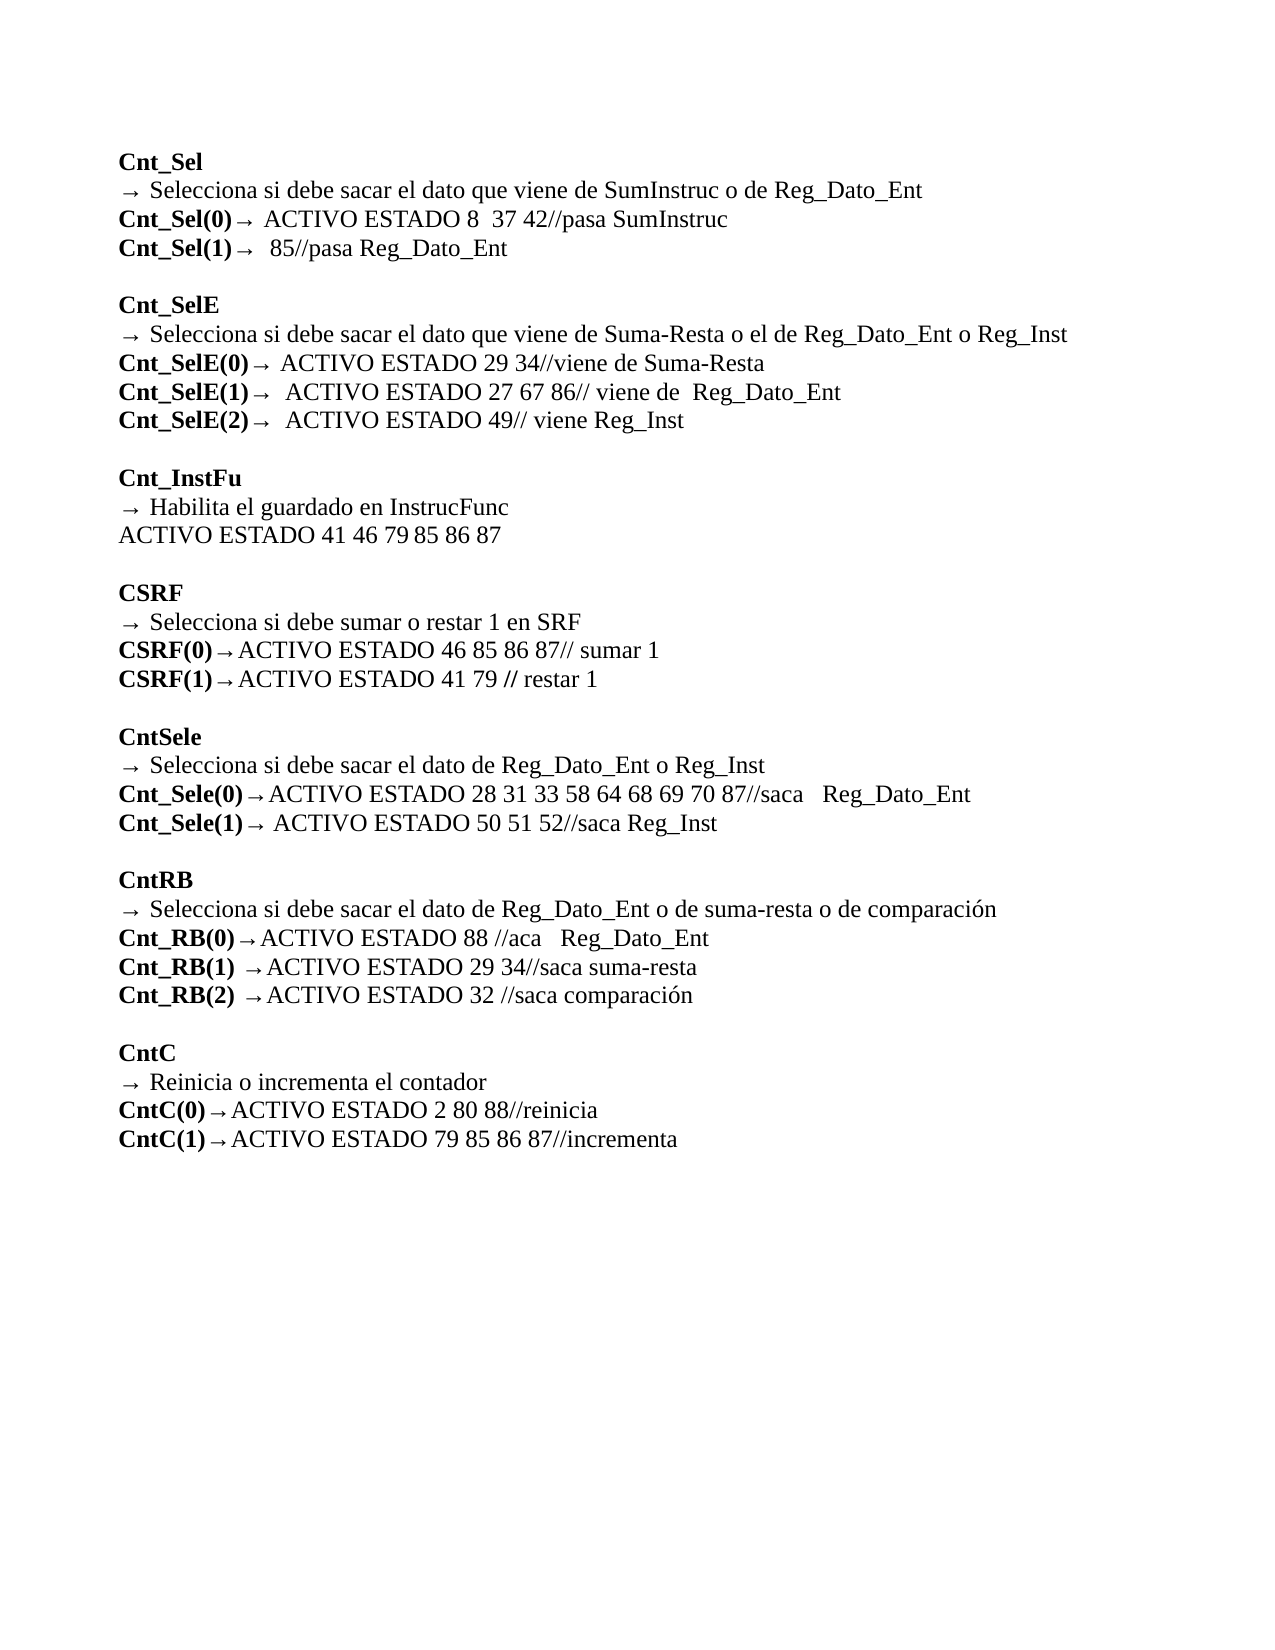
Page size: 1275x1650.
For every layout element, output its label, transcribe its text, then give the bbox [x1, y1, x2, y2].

text Cnt_InstFu [118, 463, 1157, 492]
text Cnt_Sele(1)→ ACTIVO ESTADO 50 51 52//saca Reg_Inst [118, 808, 1157, 837]
text CntC(0)→ACTIVO ESTADO 2 80 88//reinicia [118, 1096, 1157, 1124]
text ACTIVO ESTADO 41 46 79 85 86 87 [118, 521, 1157, 549]
text → Habilita el guardado en InstrucFunc [118, 492, 1157, 521]
text Cnt_SelE(2)→ ACTIVO ESTADO 49// viene Reg_Inst [118, 406, 1157, 434]
text CntC(1)→ACTIVO ESTADO 79 85 86 87//incrementa [118, 1124, 1157, 1153]
text CSRF(1)→ACTIVO ESTADO 41 79 // restar 1 [118, 664, 1157, 693]
text CntC [118, 1038, 1157, 1067]
text → Selecciona si debe sacar el dato de Reg_Dato_Ent o Reg_Inst [118, 751, 1157, 779]
text Cnt_RB(0)→ACTIVO ESTADO 88 //aca Reg_Dato_Ent [118, 923, 1157, 952]
text → Selecciona si debe sacar el dato de Reg_Dato_Ent o de suma-resta o de comparación [118, 894, 1157, 923]
text → Reinicia o incrementa el contador [118, 1067, 1157, 1096]
text Cnt_RB(1) →ACTIVO ESTADO 29 34//saca suma-resta [118, 952, 1157, 981]
text Cnt_Sel [118, 147, 1157, 176]
text CntSele [118, 722, 1157, 751]
text Cnt_RB(2) →ACTIVO ESTADO 32 //saca comparación [118, 981, 1157, 1009]
text Cnt_SelE [118, 291, 1157, 319]
text CSRF [118, 578, 1157, 607]
text Cnt_SelE(0)→ ACTIVO ESTADO 29 34//viene de Suma-Resta [118, 348, 1157, 377]
text Cnt_Sele(0)→ACTIVO ESTADO 28 31 33 58 64 68 69 70 87//saca Reg_Dato_Ent [118, 779, 1157, 808]
text Cnt_SelE(1)→ ACTIVO ESTADO 27 67 86// viene de Reg_Dato_Ent [118, 377, 1157, 406]
text → Selecciona si debe sumar o restar 1 en SRF [118, 607, 1157, 636]
text Cnt_Sel(0)→ ACTIVO ESTADO 8 37 42//pasa SumInstruc [118, 204, 1157, 233]
text CntRB [118, 866, 1157, 894]
text Cnt_Sel(1)→ 85//pasa Reg_Dato_Ent [118, 233, 1157, 262]
text → Selecciona si debe sacar el dato que viene de SumInstruc o de Reg_Dato_Ent [118, 176, 1157, 204]
text → Selecciona si debe sacar el dato que viene de Suma-Resta o el de Reg_Dato_Ent o Reg_Inst [118, 319, 1157, 348]
text CSRF(0)→ACTIVO ESTADO 46 85 86 87// sumar 1 [118, 636, 1157, 664]
